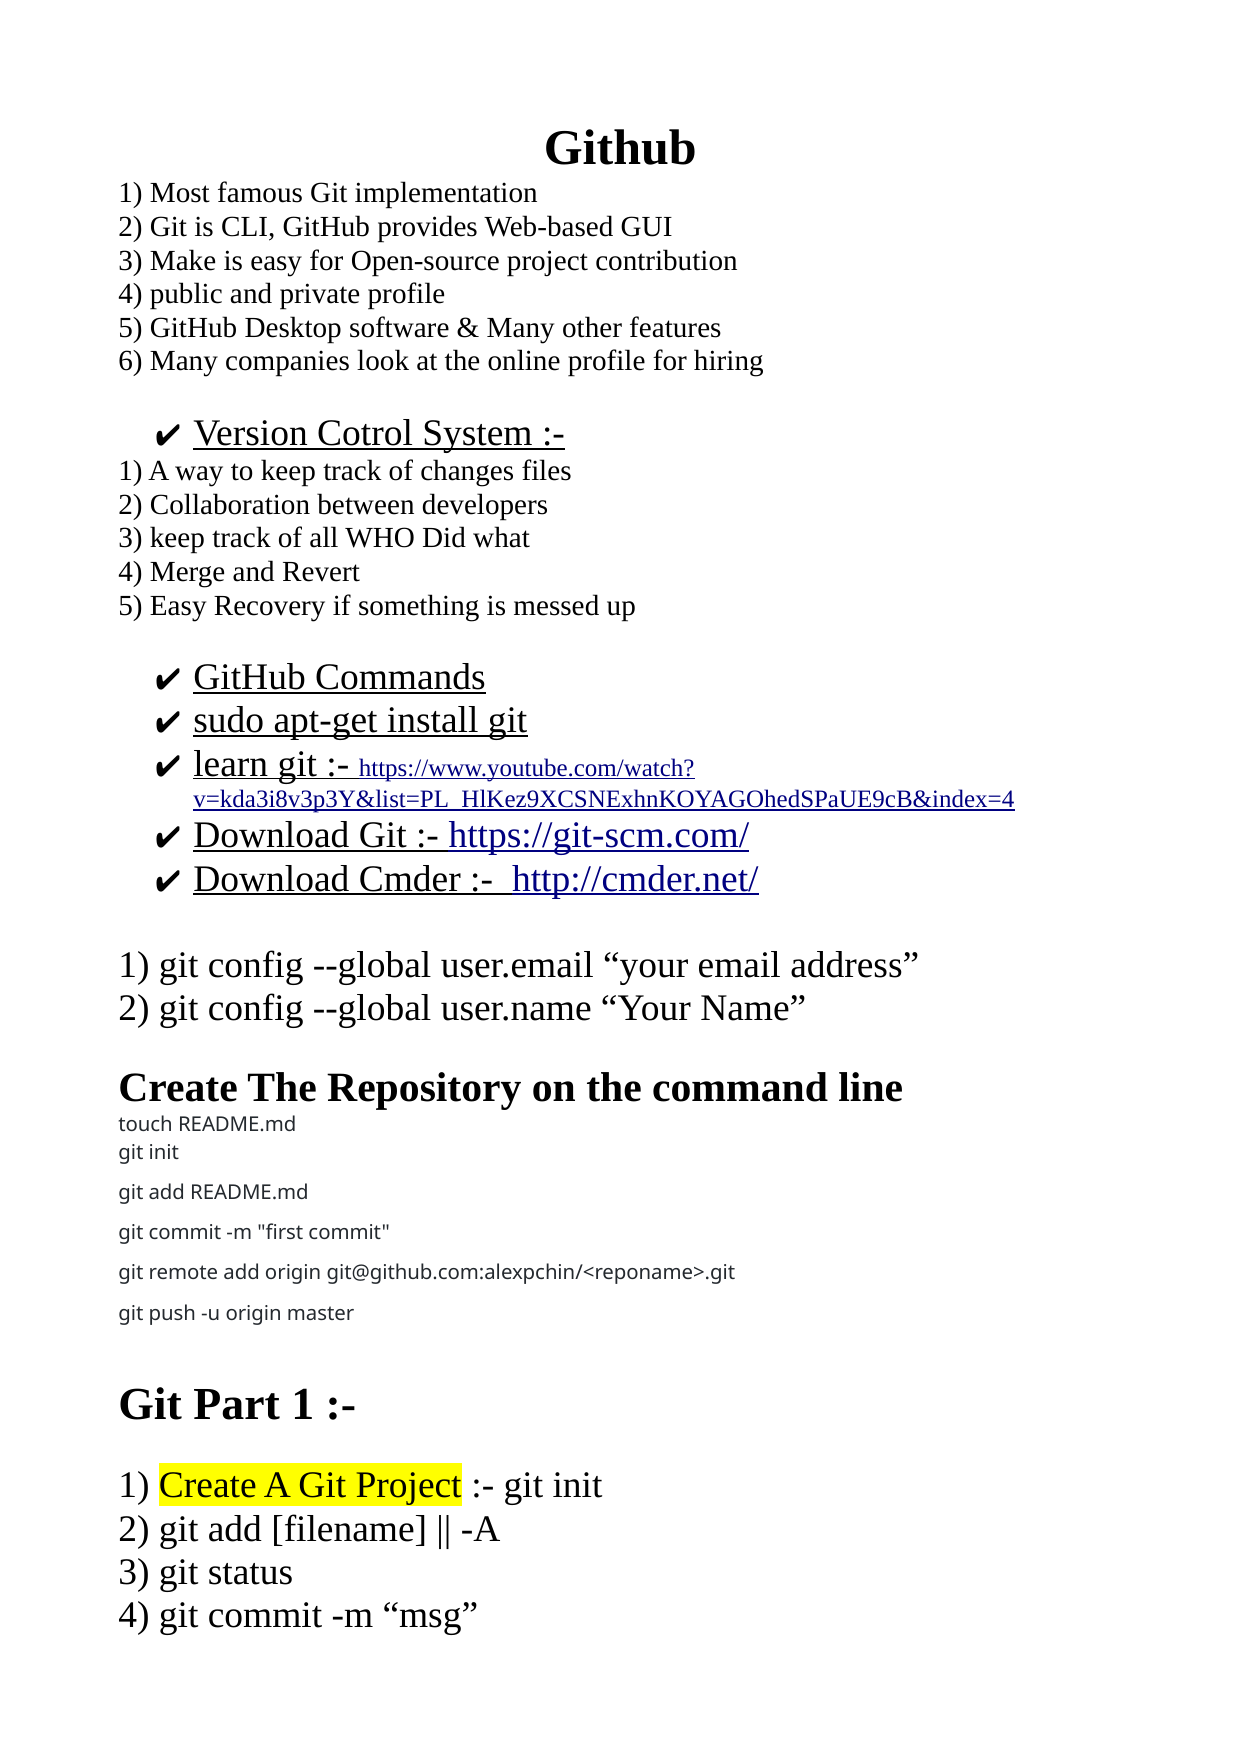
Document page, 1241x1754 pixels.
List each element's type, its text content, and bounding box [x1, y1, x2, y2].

text 6) Many companies look at the online profile for hiring [118, 343, 1122, 377]
text touch README.md [118, 1110, 1122, 1138]
text git init [118, 1138, 1122, 1165]
text 4) public and private profile [118, 276, 1122, 310]
list GitHub Commands [156, 655, 1122, 698]
text Create The Repository on the command line [118, 1062, 1122, 1110]
text 4) git commit -m “msg” [118, 1592, 1122, 1635]
text 5) Easy Recovery if something is messed up [118, 588, 1122, 621]
text 2) Collaboration between developers [118, 487, 1122, 521]
text Github [118, 118, 1122, 176]
text 2) git config --global user.name “Your Name” [118, 985, 1122, 1028]
text 2) git add [filename] || -A [118, 1506, 1122, 1549]
text git push -u origin master [118, 1298, 1122, 1326]
text 3) keep track of all WHO Did what [118, 521, 1122, 554]
text 3) git status [118, 1549, 1122, 1592]
list learn git :- https://www.youtube.com/watch?v=kda3i8v3p3Y&list=PL_HlKez9XCSNExhnKOYAGOhedSPaUE9cB&index=4 [156, 741, 1122, 813]
text Git Part 1 :- [118, 1377, 1122, 1429]
text 2) Git is CLI, GitHub provides Web-based GUI [118, 209, 1122, 243]
text 1) A way to keep track of changes files [118, 453, 1122, 487]
list Version Cotrol System :- [156, 410, 1122, 453]
text 1) Create A Git Project :- git init [118, 1463, 1122, 1506]
list Download Cmder :- http://cmder.net/ [156, 856, 1122, 899]
text 3) Make is easy for Open-source project contribution [118, 243, 1122, 276]
text git add README.md [118, 1178, 1122, 1206]
text git commit -m "first commit" [118, 1218, 1122, 1246]
text 5) GitHub Desktop software & Many other features [118, 310, 1122, 343]
text 1) Most famous Git implementation [118, 176, 1122, 209]
list sudo apt-get install git [156, 698, 1122, 741]
text 1) git config --global user.email “your email address” [118, 942, 1122, 985]
list Download Git :- https://git-scm.com/ [156, 813, 1122, 856]
text 4) Merge and Revert [118, 554, 1122, 588]
text git remote add origin git@github.com:alexpchin/<reponame>.git [118, 1258, 1122, 1286]
